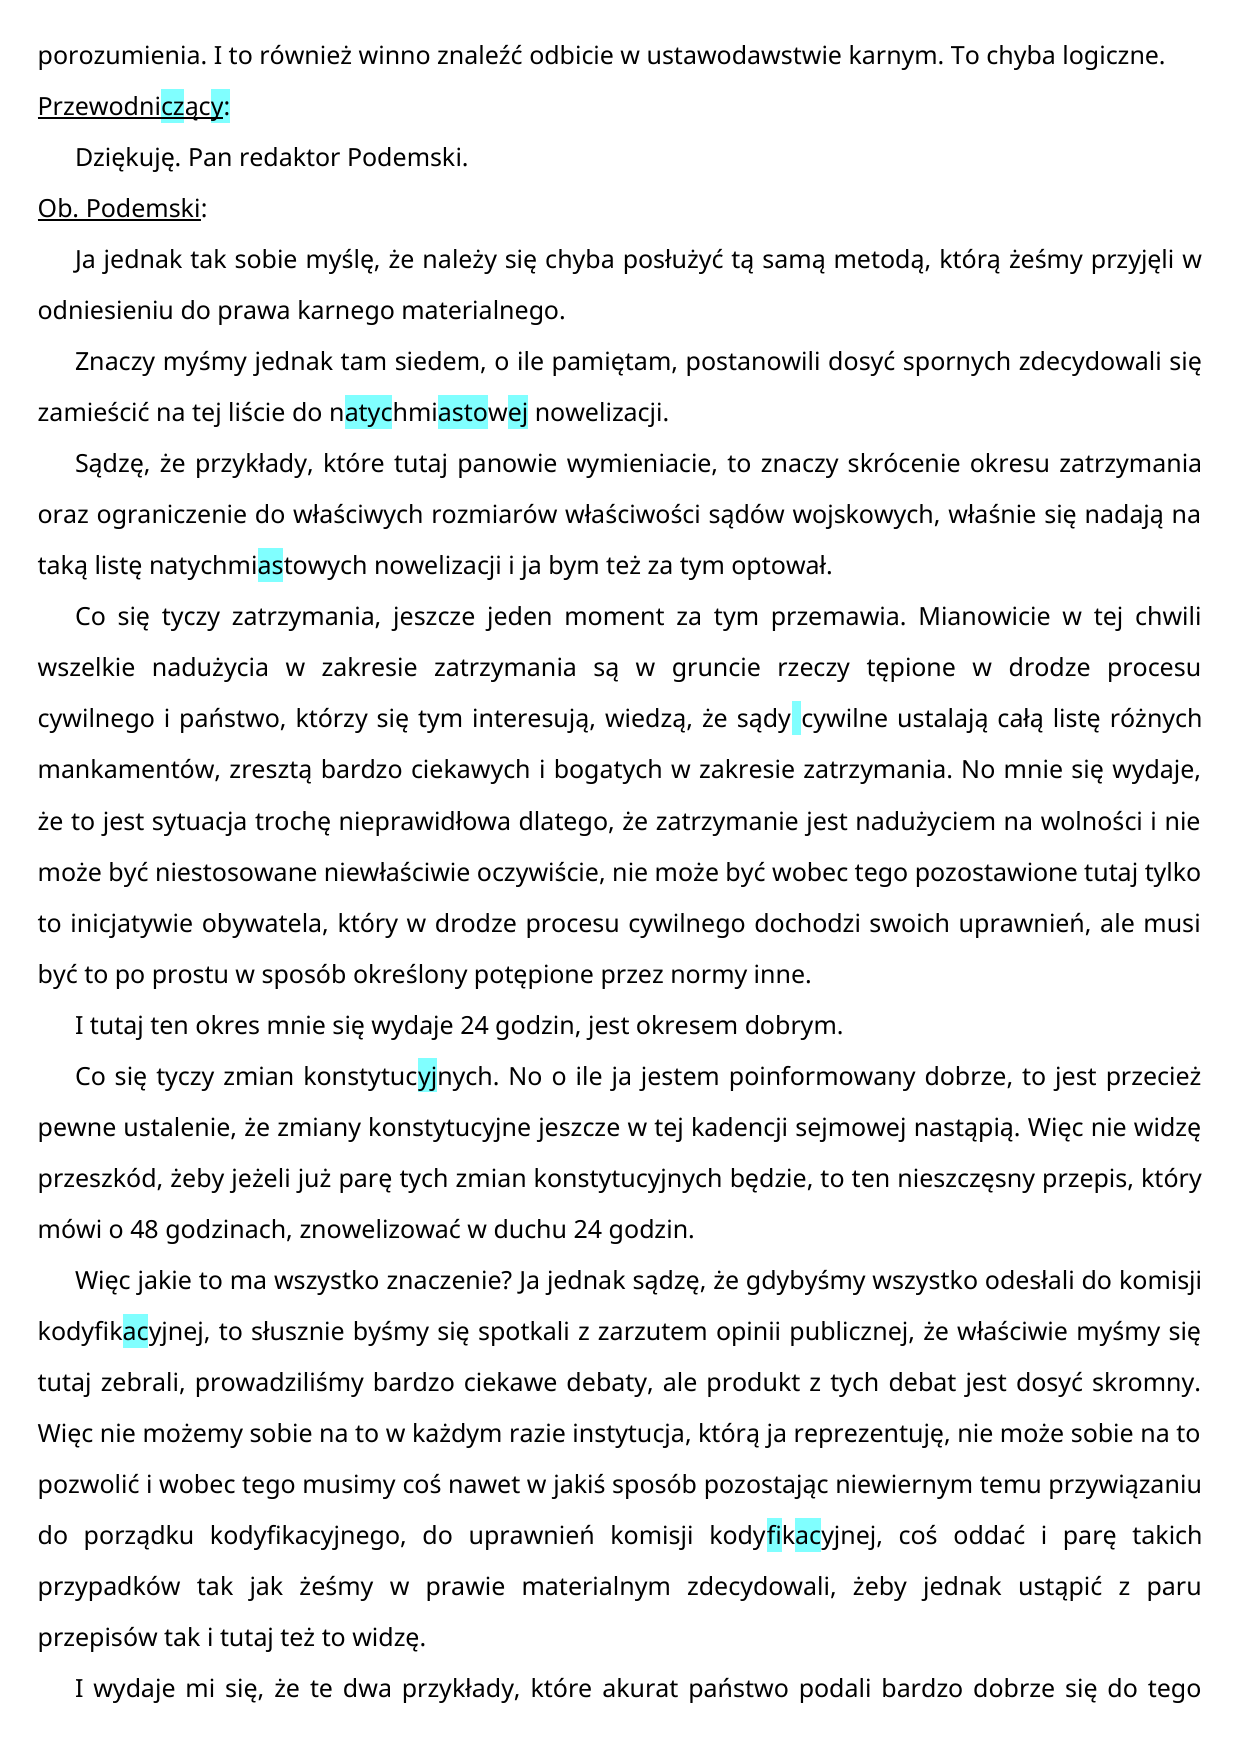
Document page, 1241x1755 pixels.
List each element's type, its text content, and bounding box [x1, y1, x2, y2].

text Sądzę, że przykłady, które tutaj panowie wymieniacie, to znaczy skrócenie okresu zatrzymania oraz ograniczenie do właściwych rozmiarów właściwości sądów wojskowych, właśnie się nadają na taką listę natychmiastowych nowelizacji i ja bym też za tym optował. [37, 446, 1203, 582]
text Ob. Podemski: [37, 191, 1203, 225]
text Więc jakie to ma wszystko znaczenie? Ja jednak sądzę, że gdybyśmy wszystko odesłali do komisji kodyfikacyjnej, to słusznie byśmy się spotkali z zarzutem opinii publicznej, że właściwie myśmy się tutaj zebrali, prowadziliśmy bardzo ciekawe debaty, ale produkt z tych debat jest dosyć skromny. Więc nie możemy sobie na to w każdym razie instytucja, którą ja reprezentuję, nie może sobie na to pozwolić i wobec tego musimy coś nawet w jakiś sposób pozostając niewiernym temu przywiązaniu do porządku kodyfikacyjnego, do uprawnień komisji kodyfikacyjnej, coś oddać i parę takich przypadków tak jak żeśmy w prawie materialnym zdecydowali, żeby jednak ustąpić z paru przepisów tak i tutaj też to widzę. [37, 1262, 1203, 1654]
text I tutaj ten okres mnie się wydaje 24 godzin, jest okresem dobrym. [37, 1007, 1203, 1041]
text Ja jednak tak sobie myślę, że należy się chyba posłużyć tą samą metodą, którą żeśmy przyjęli w odniesieniu do prawa karnego materialnego. [37, 242, 1203, 327]
text Co się tyczy zatrzymania, jeszcze jeden moment za tym przemawia. Mianowicie w tej chwili wszelkie nadużycia w zakresie zatrzymania są w gruncie rzeczy tępione w drodze procesu cywilnego i państwo, którzy się tym interesują, wiedzą, że sądy cywilne ustalają całą listę różnych mankamentów, zresztą bardzo ciekawych i bogatych w zakresie zatrzymania. No mnie się wydaje, że to jest sytuacja trochę nieprawidłowa dlatego, że zatrzymanie jest nadużyciem na wolności i nie może być niestosowane niewłaściwie oczywiście, nie może być wobec tego pozostawione tutaj tylko to inicjatywie obywatela, który w drodze procesu cywilnego dochodzi swoich uprawnień, ale musi być to po prostu w sposób określony potępione przez normy inne. [37, 599, 1203, 990]
text Dziękuję. Pan redaktor Podemski. [37, 139, 1203, 174]
text porozumienia. I to również winno znaleźć odbicie w ustawodawstwie karnym. To chyba logiczne. [37, 37, 1203, 72]
text Znaczy myśmy jednak tam siedem, o ile pamiętam, postanowili dosyć spornych zdecydowali się zamieścić na tej liście do natychmiastowej nowelizacji. [37, 344, 1203, 429]
text Co się tyczy zmian konstytucyjnych. No o ile ja jestem poinformowany dobrze, to jest przecież pewne ustalenie, że zmiany konstytucyjne jeszcze w tej kadencji sejmowej nastąpią. Więc nie widzę przeszkód, żeby jeżeli już parę tych zmian konstytucyjnych będzie, to ten nieszczęsny przepis, który mówi o 48 godzinach, znowelizować w duchu 24 godzin. [37, 1058, 1203, 1246]
text Przewodniczący: [37, 88, 1203, 123]
text I wydaje mi się, że te dwa przykłady, które akurat państwo podali bardzo dobrze się do tego [37, 1671, 1203, 1705]
